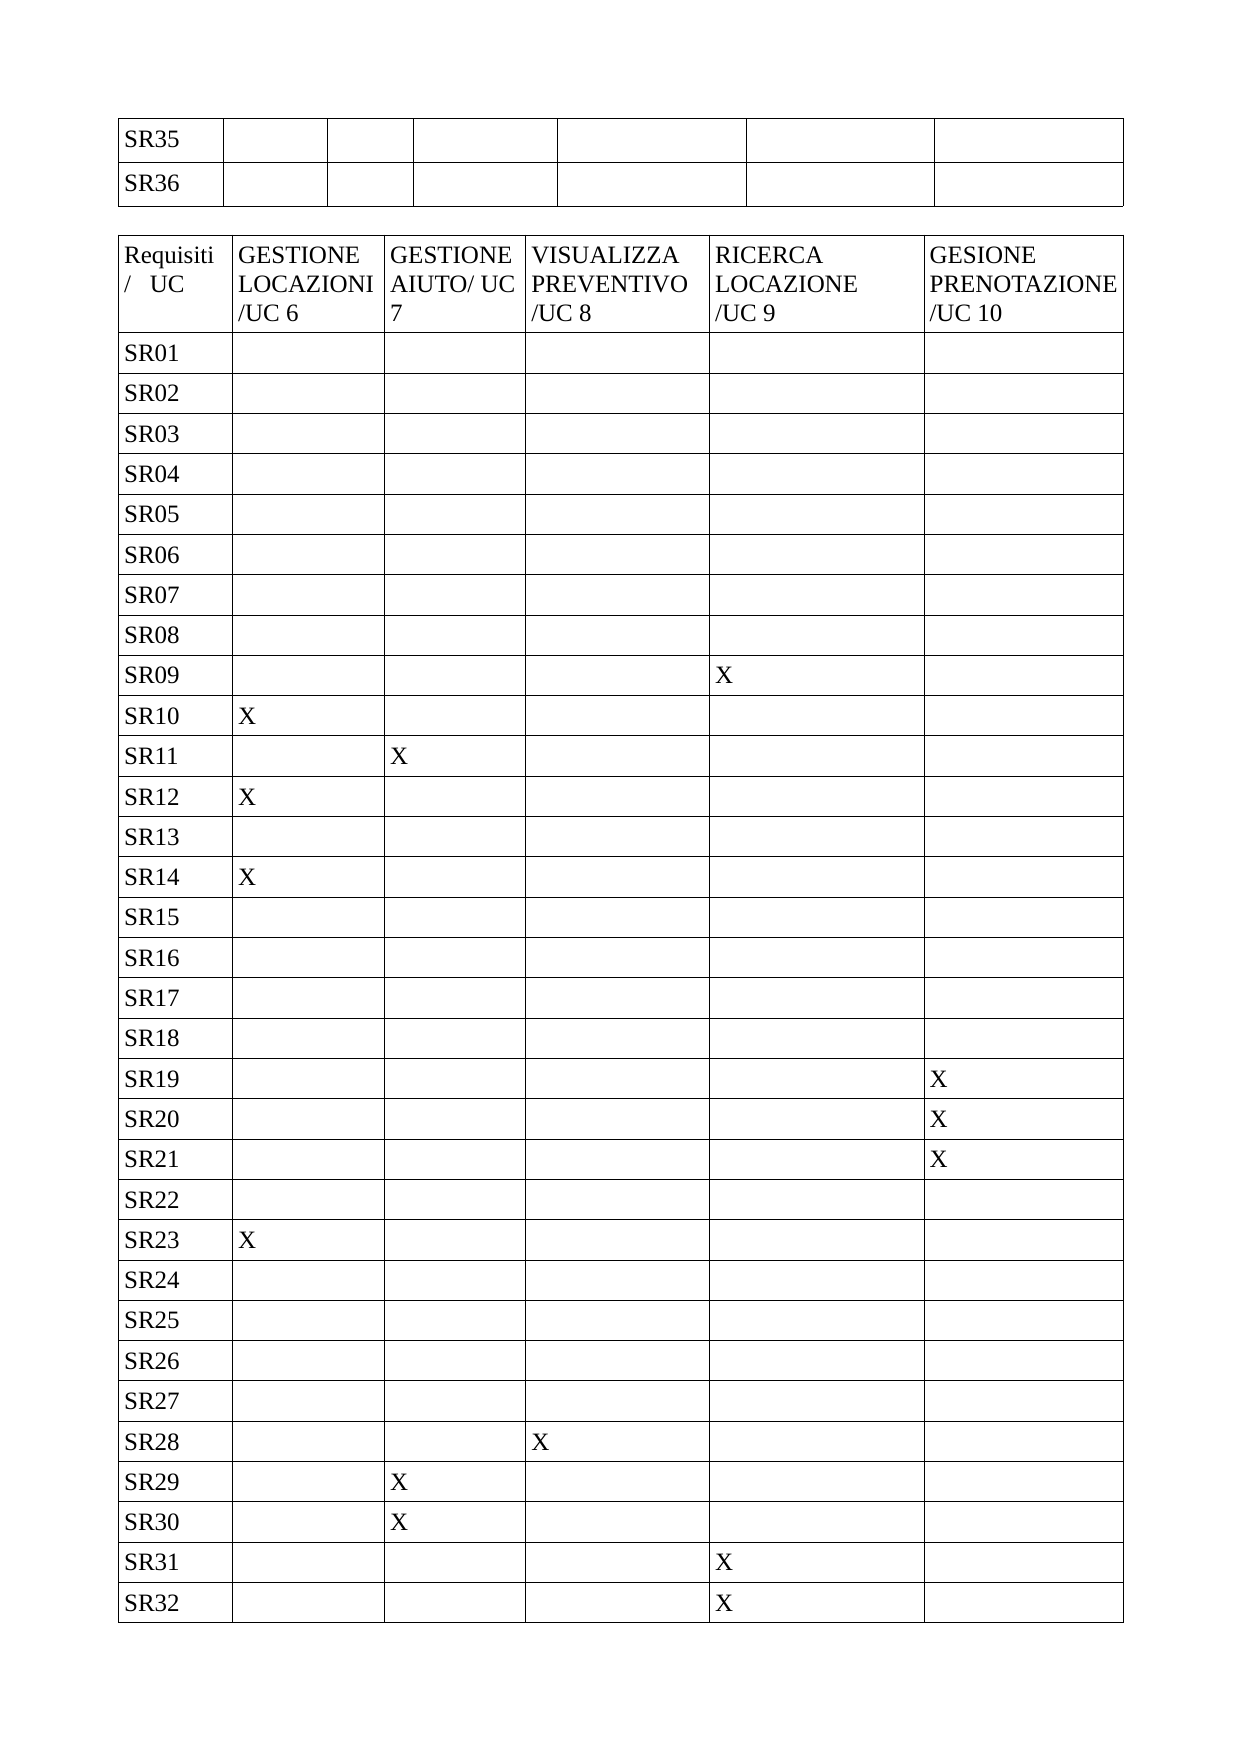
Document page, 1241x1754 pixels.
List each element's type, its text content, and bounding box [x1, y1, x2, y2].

table_cell [328, 163, 413, 206]
table_cell [710, 575, 924, 614]
table_cell [385, 938, 525, 977]
table_cell [385, 454, 525, 493]
table_cell [233, 1019, 384, 1058]
table_cell X [233, 777, 384, 816]
table_cell [925, 736, 1123, 776]
table_cell SR29 [119, 1462, 232, 1501]
table_cell [925, 1422, 1123, 1461]
table_cell [925, 817, 1123, 856]
table_cell [328, 119, 413, 162]
table_cell [385, 1583, 525, 1622]
table_cell [710, 616, 924, 655]
table_cell [233, 1140, 384, 1179]
table_cell X [233, 696, 384, 735]
table_cell SR27 [119, 1381, 232, 1421]
table_header GESTIONE AIUTO/ UC 7 [385, 236, 525, 332]
table_cell [526, 777, 709, 816]
table_cell [710, 736, 924, 776]
table_cell SR35 [119, 119, 223, 162]
table_cell [233, 898, 384, 937]
table_cell [925, 1261, 1123, 1300]
table_cell [385, 1261, 525, 1300]
table_cell [526, 817, 709, 856]
table_cell [925, 1341, 1123, 1380]
table_cell [385, 696, 525, 735]
table_cell [747, 163, 934, 206]
table_cell [526, 414, 709, 453]
table_cell [385, 495, 525, 534]
table_cell X [710, 1583, 924, 1622]
table_cell [233, 333, 384, 373]
table_cell SR36 [119, 163, 223, 206]
table_cell [925, 1583, 1123, 1622]
table_cell [925, 656, 1123, 695]
table_cell [925, 1019, 1123, 1058]
table_cell X [925, 1059, 1123, 1098]
table_cell [925, 495, 1123, 534]
table_cell [558, 119, 746, 162]
table_header GESTIONE LOCAZIONI/UC 6 [233, 236, 384, 332]
table_cell [385, 1140, 525, 1179]
table_cell [233, 1502, 384, 1542]
table_cell [526, 1220, 709, 1259]
table_cell [233, 1543, 384, 1582]
table_cell X [233, 857, 384, 897]
table_cell [558, 163, 746, 206]
table_cell [526, 374, 709, 413]
table_cell [224, 119, 327, 162]
table_cell [710, 333, 924, 373]
table_cell SR07 [119, 575, 232, 614]
table_cell [710, 1059, 924, 1098]
table_cell [233, 1462, 384, 1501]
table_cell [526, 656, 709, 695]
table_header Requisiti / UC [119, 236, 232, 332]
table_cell [710, 495, 924, 534]
table_cell SR26 [119, 1341, 232, 1380]
table_cell [385, 1422, 525, 1461]
table_cell [710, 535, 924, 574]
table_cell SR10 [119, 696, 232, 735]
table_cell SR02 [119, 374, 232, 413]
table_cell [526, 1099, 709, 1138]
table_cell SR32 [119, 1583, 232, 1622]
table_cell [526, 1381, 709, 1421]
table_cell [747, 119, 934, 162]
table_cell [233, 1381, 384, 1421]
table_cell [233, 374, 384, 413]
table_cell [233, 656, 384, 695]
table_cell [385, 575, 525, 614]
table_cell [710, 1261, 924, 1300]
table_cell [233, 1422, 384, 1461]
table_cell [233, 1059, 384, 1098]
table_cell SR01 [119, 333, 232, 373]
table_cell [385, 616, 525, 655]
table_cell [710, 1381, 924, 1421]
table_cell [233, 817, 384, 856]
table_cell [710, 857, 924, 897]
table_cell SR04 [119, 454, 232, 493]
table_cell [385, 857, 525, 897]
table_cell [385, 898, 525, 937]
table_cell SR21 [119, 1140, 232, 1179]
table_cell [385, 1341, 525, 1380]
table_cell [925, 333, 1123, 373]
table_cell [925, 1462, 1123, 1501]
table_cell [526, 1059, 709, 1098]
table_cell [385, 1180, 525, 1219]
table_cell [233, 616, 384, 655]
table_cell [233, 938, 384, 977]
table_cell [233, 1261, 384, 1300]
table_cell SR19 [119, 1059, 232, 1098]
table_cell [710, 1462, 924, 1501]
table_cell [710, 978, 924, 1018]
table_cell [710, 777, 924, 816]
table_cell SR08 [119, 616, 232, 655]
table_cell [710, 1220, 924, 1259]
table_cell [526, 575, 709, 614]
table_cell [925, 414, 1123, 453]
table_cell [385, 1381, 525, 1421]
table_cell [526, 1301, 709, 1340]
table_cell SR03 [119, 414, 232, 453]
table_cell [526, 898, 709, 937]
table_cell [925, 616, 1123, 655]
table_cell [710, 414, 924, 453]
table_cell [710, 1180, 924, 1219]
table_cell [385, 978, 525, 1018]
table_cell [526, 1261, 709, 1300]
table_cell [710, 454, 924, 493]
table_cell [385, 1099, 525, 1138]
table_cell [925, 1381, 1123, 1421]
table_cell [710, 817, 924, 856]
table_cell [385, 374, 525, 413]
table_cell [710, 938, 924, 977]
table_cell SR31 [119, 1543, 232, 1582]
table_cell [233, 1341, 384, 1380]
table_cell [925, 898, 1123, 937]
table_cell SR30 [119, 1502, 232, 1542]
table_cell [526, 1462, 709, 1501]
table_cell [233, 1180, 384, 1219]
table_cell X [385, 1462, 525, 1501]
table_cell [925, 696, 1123, 735]
table_cell [233, 535, 384, 574]
table_cell [710, 1422, 924, 1461]
table_cell X [925, 1140, 1123, 1179]
table_cell [233, 454, 384, 493]
table_cell [710, 1341, 924, 1380]
table_cell [925, 575, 1123, 614]
table_cell [233, 1583, 384, 1622]
table_cell [385, 1220, 525, 1259]
table_cell [925, 1502, 1123, 1542]
table_cell [385, 1301, 525, 1340]
table_cell SR09 [119, 656, 232, 695]
table_cell [526, 1502, 709, 1542]
table_cell [710, 1502, 924, 1542]
table_cell [526, 978, 709, 1018]
table_cell [710, 374, 924, 413]
table_cell SR25 [119, 1301, 232, 1340]
table_cell SR11 [119, 736, 232, 776]
table_cell SR17 [119, 978, 232, 1018]
table_cell [233, 495, 384, 534]
table_cell [526, 333, 709, 373]
table_cell SR28 [119, 1422, 232, 1461]
table_header GESIONE PRENOTAZIONE /UC 10 [925, 236, 1123, 332]
table_cell [710, 1140, 924, 1179]
table_cell X [526, 1422, 709, 1461]
table_cell [233, 978, 384, 1018]
table_cell [385, 1019, 525, 1058]
table_cell X [710, 656, 924, 695]
table_header VISUALIZZA PREVENTIVO /UC 8 [526, 236, 709, 332]
table_cell [233, 414, 384, 453]
table_cell [925, 1543, 1123, 1582]
table_cell [224, 163, 327, 206]
table_cell [925, 1301, 1123, 1340]
table_cell SR24 [119, 1261, 232, 1300]
table_cell [385, 777, 525, 816]
table_cell [710, 696, 924, 735]
table_cell [526, 1341, 709, 1380]
table_cell [925, 454, 1123, 493]
table_cell [526, 736, 709, 776]
table_cell [925, 777, 1123, 816]
table_cell SR18 [119, 1019, 232, 1058]
table_cell [710, 1019, 924, 1058]
table_cell [385, 1059, 525, 1098]
table_cell [385, 535, 525, 574]
table_cell [526, 495, 709, 534]
table_cell [233, 1301, 384, 1340]
table_cell SR20 [119, 1099, 232, 1138]
table_cell [414, 163, 557, 206]
table_cell [526, 857, 709, 897]
table_cell SR15 [119, 898, 232, 937]
table_cell [526, 1583, 709, 1622]
table_cell [925, 978, 1123, 1018]
table_cell [385, 656, 525, 695]
table_cell [710, 1301, 924, 1340]
table_cell SR06 [119, 535, 232, 574]
table_cell SR13 [119, 817, 232, 856]
table_cell SR23 [119, 1220, 232, 1259]
table_cell [385, 414, 525, 453]
table_cell [385, 333, 525, 373]
table_cell [526, 535, 709, 574]
table_cell [526, 696, 709, 735]
table_cell [925, 938, 1123, 977]
table_cell [925, 857, 1123, 897]
table_cell [526, 1543, 709, 1582]
table_cell [526, 616, 709, 655]
table_cell X [925, 1099, 1123, 1138]
table_cell X [233, 1220, 384, 1259]
table_cell SR16 [119, 938, 232, 977]
table_cell [710, 1099, 924, 1138]
table_cell [925, 374, 1123, 413]
table_cell [935, 163, 1123, 206]
table_cell [935, 119, 1123, 162]
table_cell X [710, 1543, 924, 1582]
table_cell [710, 898, 924, 937]
table_cell SR12 [119, 777, 232, 816]
table_cell [385, 1543, 525, 1582]
table_cell [925, 1180, 1123, 1219]
table_cell SR05 [119, 495, 232, 534]
table_cell [233, 575, 384, 614]
table_cell [526, 938, 709, 977]
table_cell [526, 1180, 709, 1219]
table_cell [233, 736, 384, 776]
table_cell [233, 1099, 384, 1138]
table_header RICERCA LOCAZIONE /UC 9 [710, 236, 924, 332]
table_cell [925, 1220, 1123, 1259]
table_cell [925, 535, 1123, 574]
table_cell X [385, 736, 525, 776]
table_cell [526, 454, 709, 493]
table_cell SR14 [119, 857, 232, 897]
table_cell [414, 119, 557, 162]
table_cell [526, 1019, 709, 1058]
table_cell X [385, 1502, 525, 1542]
table_cell SR22 [119, 1180, 232, 1219]
table_cell [385, 817, 525, 856]
table_cell [526, 1140, 709, 1179]
